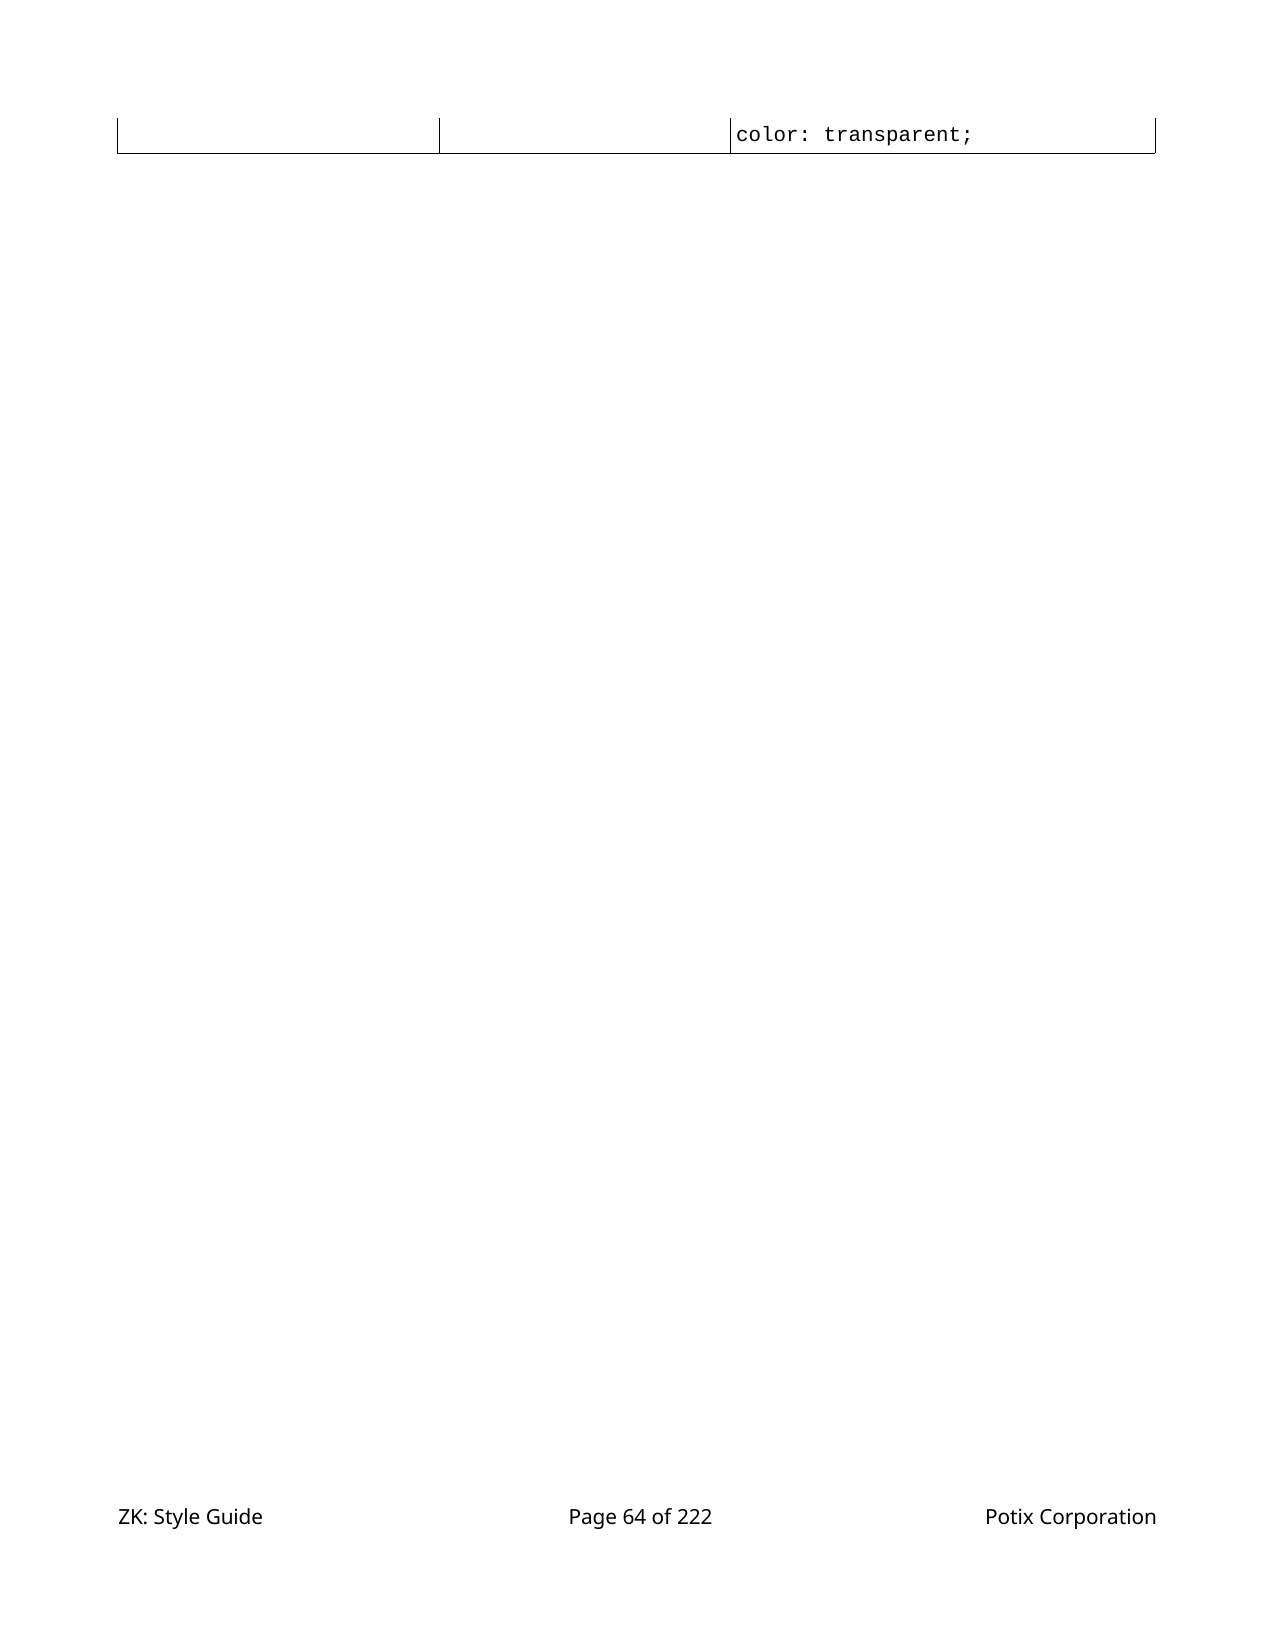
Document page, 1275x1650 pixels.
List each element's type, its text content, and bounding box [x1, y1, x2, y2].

table_cell [118, 118, 439, 153]
table_cell [440, 118, 730, 153]
table_cell color: transparent; [731, 118, 1155, 153]
